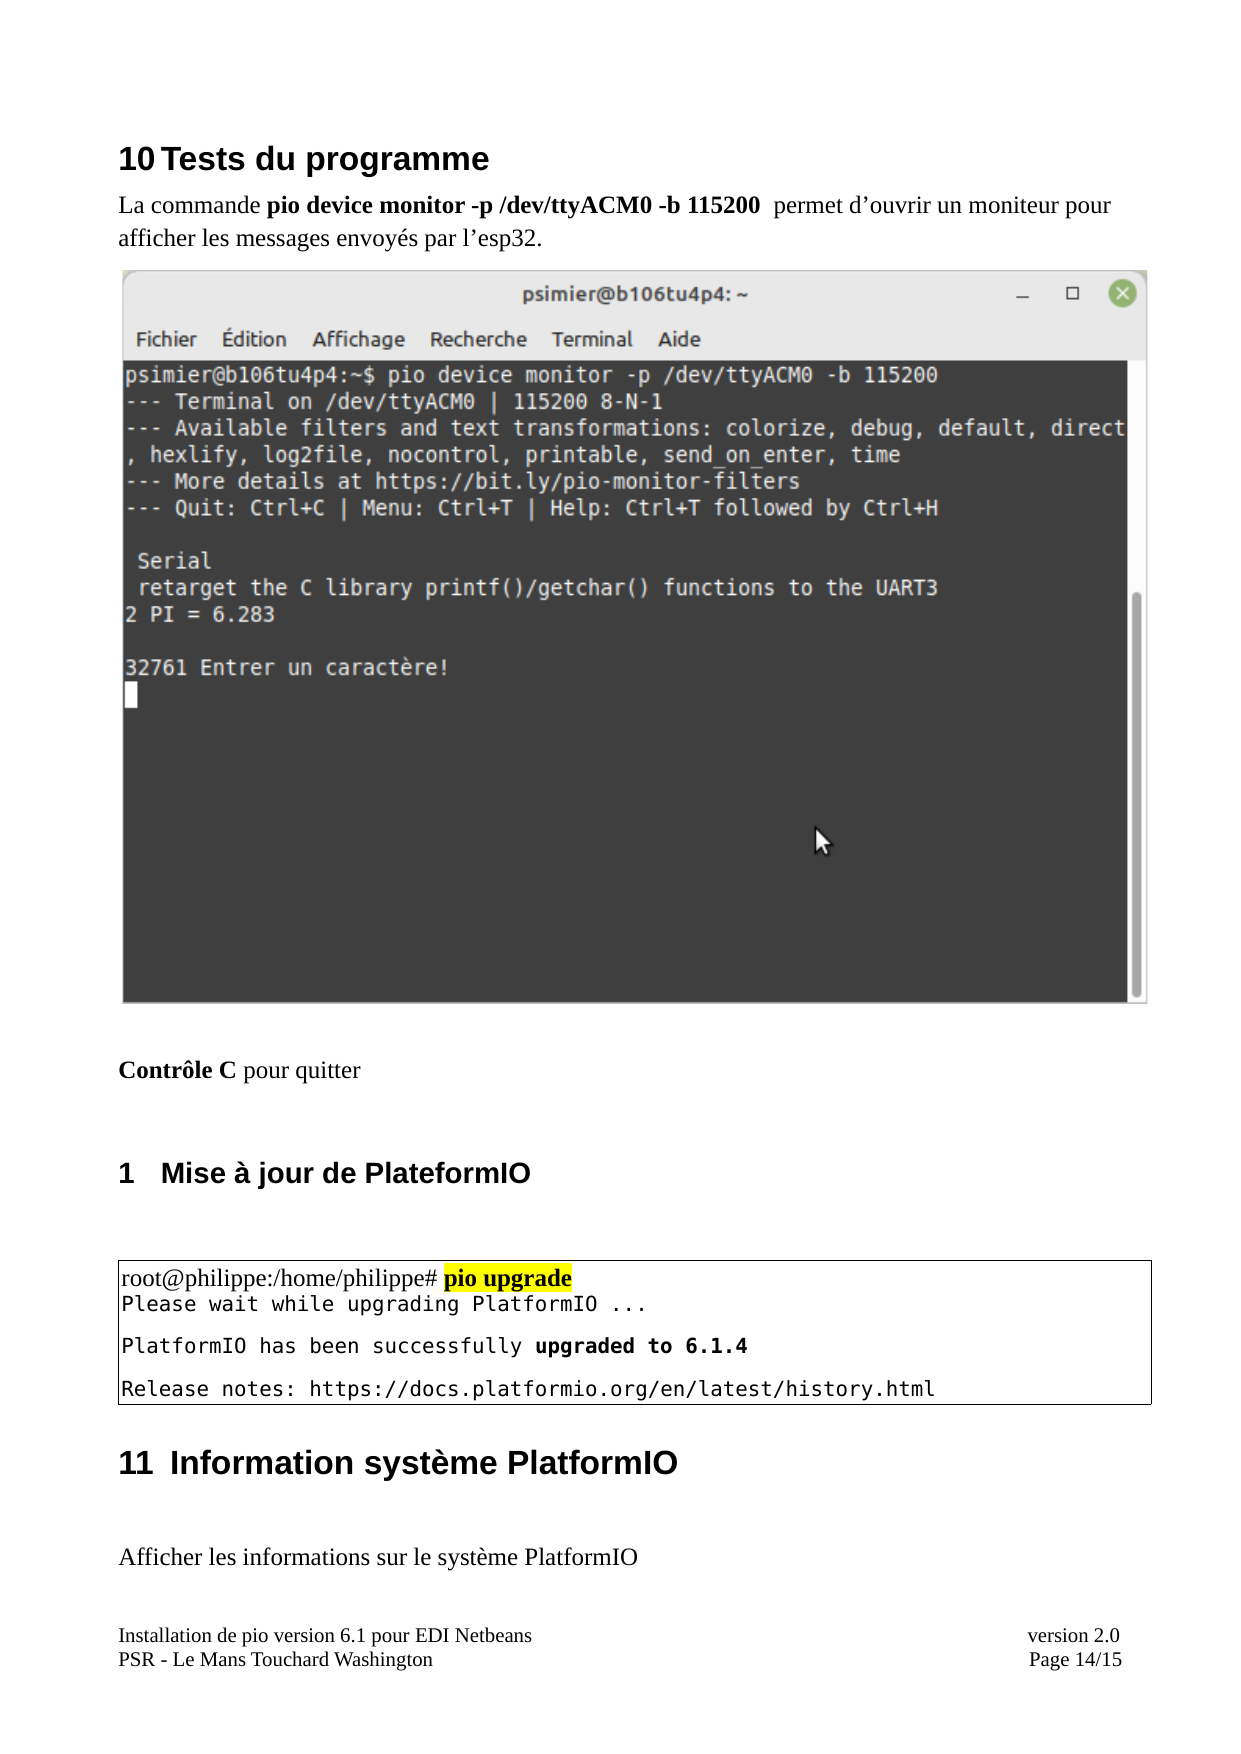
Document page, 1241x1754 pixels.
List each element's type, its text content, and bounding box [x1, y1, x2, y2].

subtitle Tests du programme [118, 139, 1151, 178]
subtitle Information système PlatformIO [118, 1443, 1151, 1481]
text La commande pio device monitor -p /dev/ttyACM0 -b 115200 permet d’ouvrir un moniteur pour afficher les messages envoyés par l’esp32. [118, 190, 1151, 252]
text root@philippe:/home/philippe# pio upgrade [119, 1261, 1151, 1289]
text Contrôle C pour quitter [118, 1055, 1151, 1084]
subtitle Mise à jour de PlateformIO [118, 1156, 1151, 1190]
text Please wait while upgrading PlatformIO ... [119, 1289, 1151, 1316]
picture [122, 270, 1148, 1004]
text PlatformIO has been successfully upgraded to 6.1.4 [119, 1331, 1151, 1358]
text Release notes: https://docs.platformio.org/en/latest/history.html [119, 1373, 1151, 1404]
text Afficher les informations sur le système PlatformIO [118, 1542, 1151, 1570]
